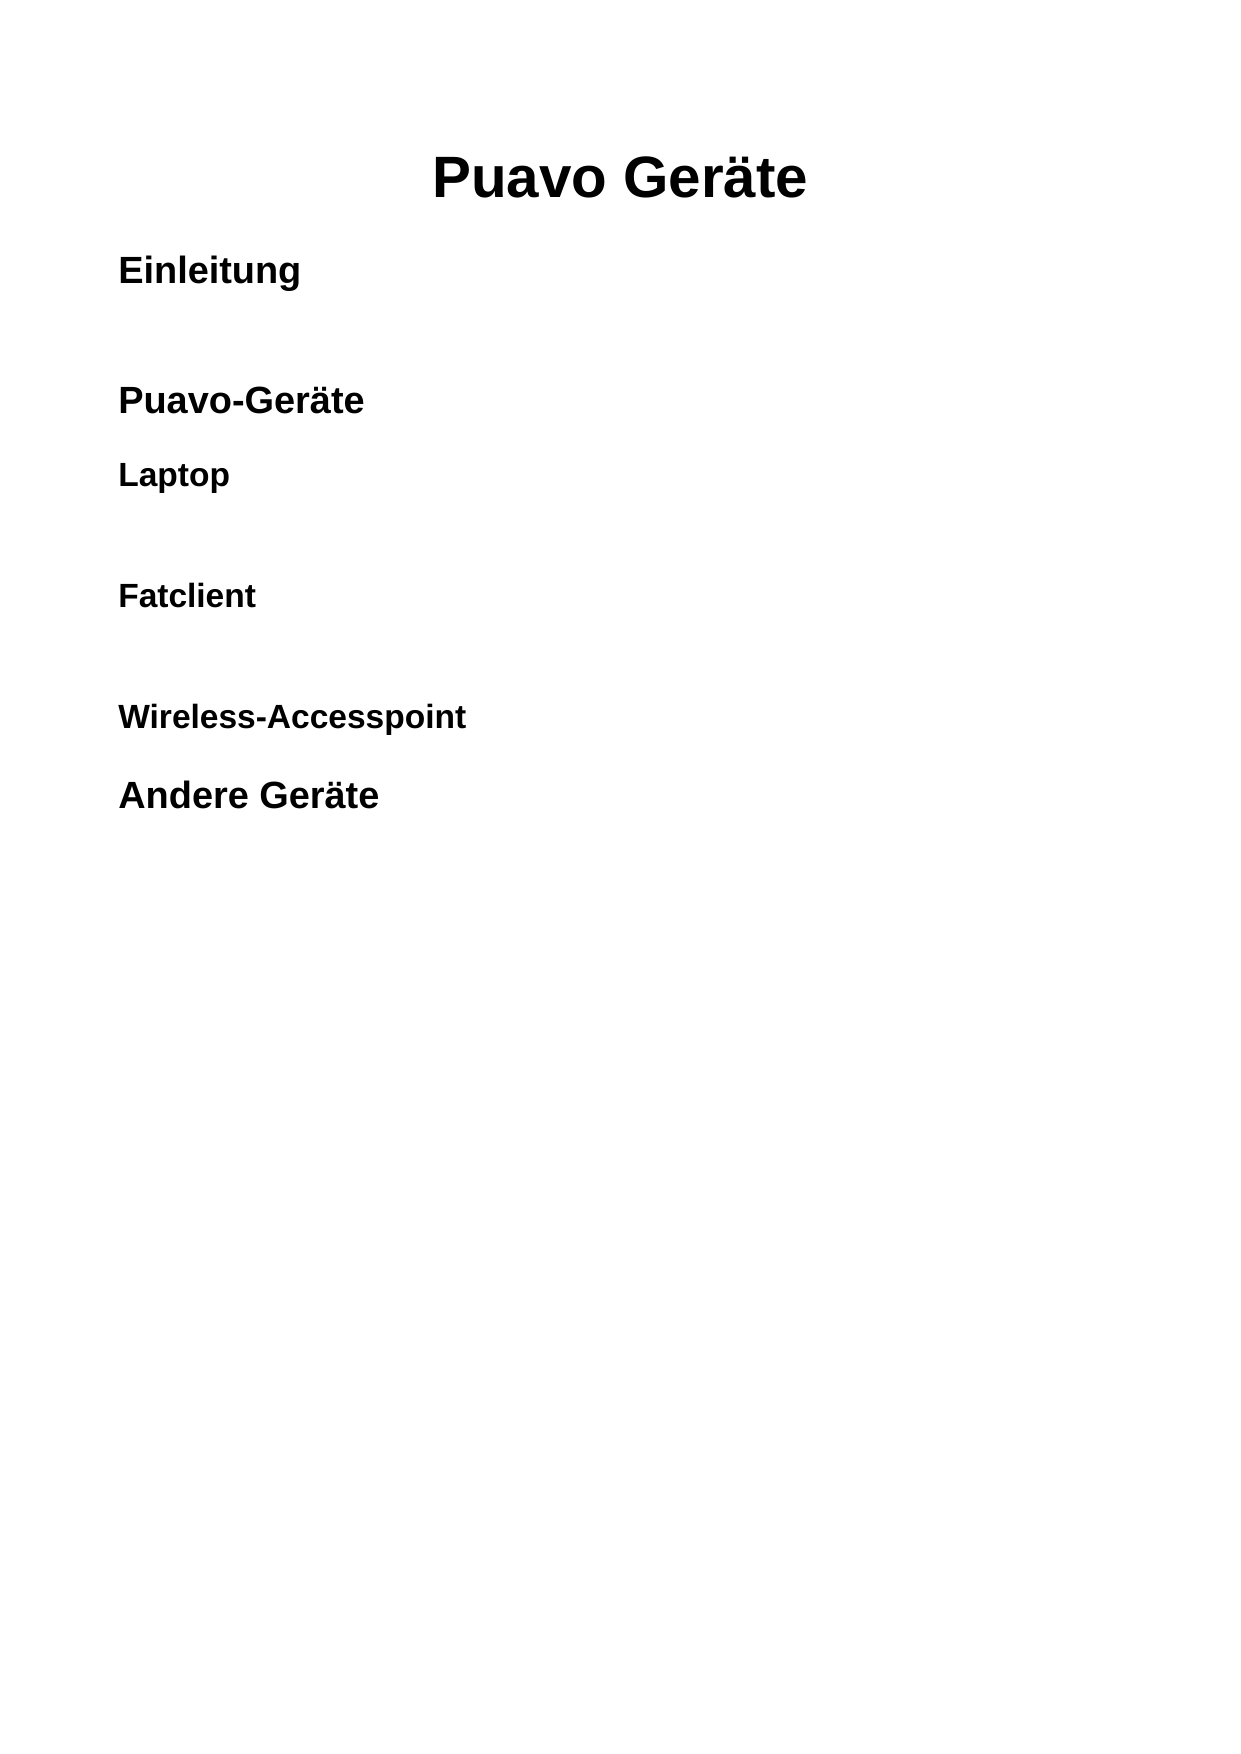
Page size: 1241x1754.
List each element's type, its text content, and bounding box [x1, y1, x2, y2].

subtitle Einleitung [118, 248, 1122, 291]
title Puavo Geräte [118, 143, 1122, 210]
subtitle Puavo-Geräte [118, 378, 1122, 422]
subtitle Fatclient [118, 576, 1122, 614]
subtitle Laptop [118, 455, 1122, 493]
subtitle Wireless-Accesspoint [118, 697, 1122, 736]
subtitle Andere Geräte [118, 773, 1122, 817]
